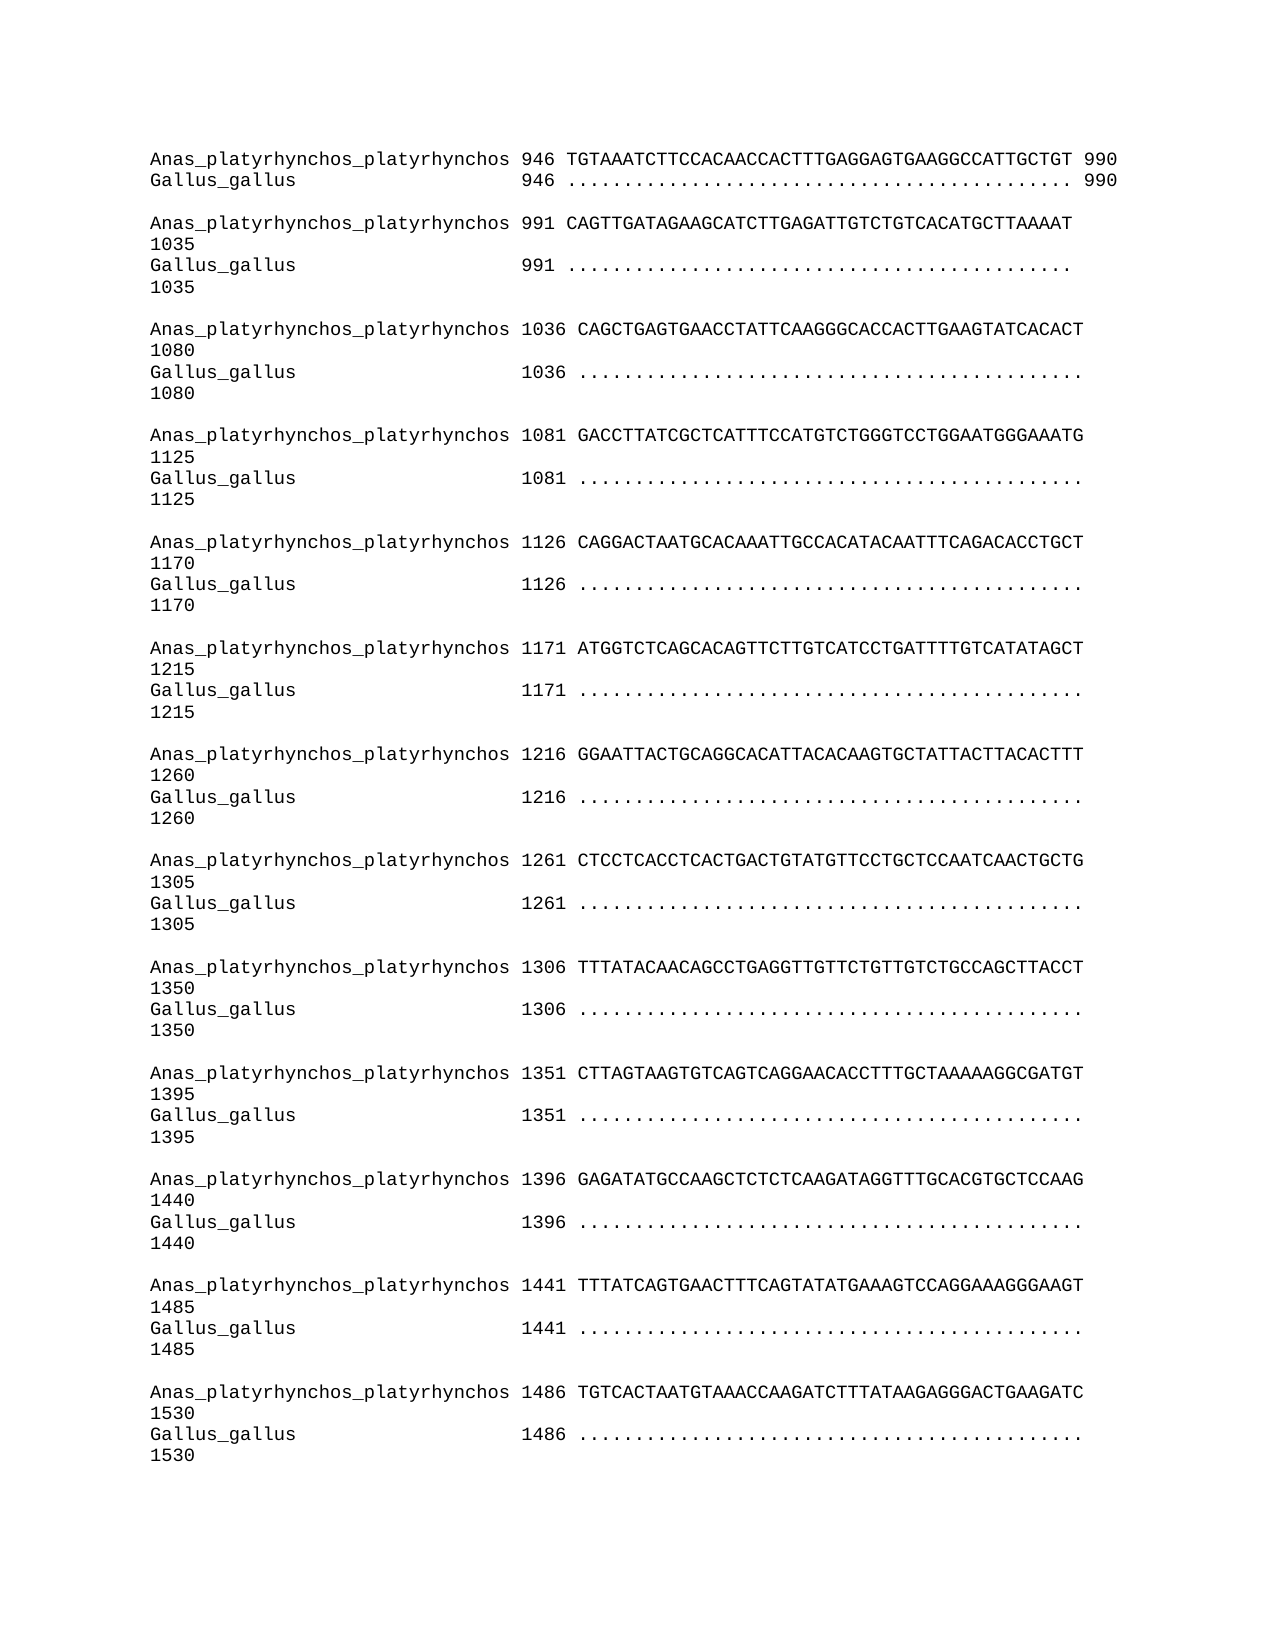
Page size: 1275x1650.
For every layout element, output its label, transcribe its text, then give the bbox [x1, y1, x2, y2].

text Gallus_gallus 991 ............................................. 1035 [150, 256, 1125, 299]
text Anas_platyrhynchos_platyrhynchos 1081 GACCTTATCGCTCATTTCCATGTCTGGGTCCTGGAATGGGAAATG 1125 [150, 426, 1125, 469]
text Anas_platyrhynchos_platyrhynchos 1216 GGAATTACTGCAGGCACATTACACAAGTGCTATTACTTACACTTT 1260 [150, 745, 1125, 787]
text Anas_platyrhynchos_platyrhynchos 1486 TGTCACTAATGTAAACCAAGATCTTTATAAGAGGGACTGAAGATC 1530 [150, 1382, 1125, 1425]
text Gallus_gallus 1036 ............................................. 1080 [150, 362, 1125, 405]
text Anas_platyrhynchos_platyrhynchos 1261 CTCCTCACCTCACTGACTGTATGTTCCTGCTCCAATCAACTGCTG 1305 [150, 851, 1125, 894]
text Gallus_gallus 1306 ............................................. 1350 [150, 1000, 1125, 1042]
text Gallus_gallus 1351 ............................................. 1395 [150, 1106, 1125, 1149]
text Gallus_gallus 946 ............................................. 990 [150, 171, 1125, 192]
text Anas_platyrhynchos_platyrhynchos 1126 CAGGACTAATGCACAAATTGCCACATACAATTTCAGACACCTGCT 1170 [150, 532, 1125, 575]
text Gallus_gallus 1171 ............................................. 1215 [150, 681, 1125, 724]
text Gallus_gallus 1486 ............................................. 1530 [150, 1425, 1125, 1467]
text Anas_platyrhynchos_platyrhynchos 946 TGTAAATCTTCCACAACCACTTTGAGGAGTGAAGGCCATTGCTGT 990 [150, 150, 1125, 171]
text Anas_platyrhynchos_platyrhynchos 991 CAGTTGATAGAAGCATCTTGAGATTGTCTGTCACATGCTTAAAAT 1035 [150, 214, 1125, 256]
text Anas_platyrhynchos_platyrhynchos 1036 CAGCTGAGTGAACCTATTCAAGGGCACCACTTGAAGTATCACACT 1080 [150, 320, 1125, 362]
text Gallus_gallus 1441 ............................................. 1485 [150, 1319, 1125, 1361]
text Gallus_gallus 1081 ............................................. 1125 [150, 469, 1125, 511]
text Gallus_gallus 1216 ............................................. 1260 [150, 787, 1125, 830]
text Gallus_gallus 1261 ............................................. 1305 [150, 894, 1125, 936]
text Anas_platyrhynchos_platyrhynchos 1171 ATGGTCTCAGCACAGTTCTTGTCATCCTGATTTTGTCATATAGCT 1215 [150, 639, 1125, 681]
text Anas_platyrhynchos_platyrhynchos 1441 TTTATCAGTGAACTTTCAGTATATGAAAGTCCAGGAAAGGGAAGT 1485 [150, 1276, 1125, 1319]
text Anas_platyrhynchos_platyrhynchos 1351 CTTAGTAAGTGTCAGTCAGGAACACCTTTGCTAAAAAGGCGATGT 1395 [150, 1064, 1125, 1106]
text Anas_platyrhynchos_platyrhynchos 1396 GAGATATGCCAAGCTCTCTCAAGATAGGTTTGCACGTGCTCCAAG 1440 [150, 1170, 1125, 1212]
text Gallus_gallus 1126 ............................................. 1170 [150, 575, 1125, 617]
text Anas_platyrhynchos_platyrhynchos 1306 TTTATACAACAGCCTGAGGTTGTTCTGTTGTCTGCCAGCTTACCT 1350 [150, 957, 1125, 1000]
text Gallus_gallus 1396 ............................................. 1440 [150, 1212, 1125, 1255]
